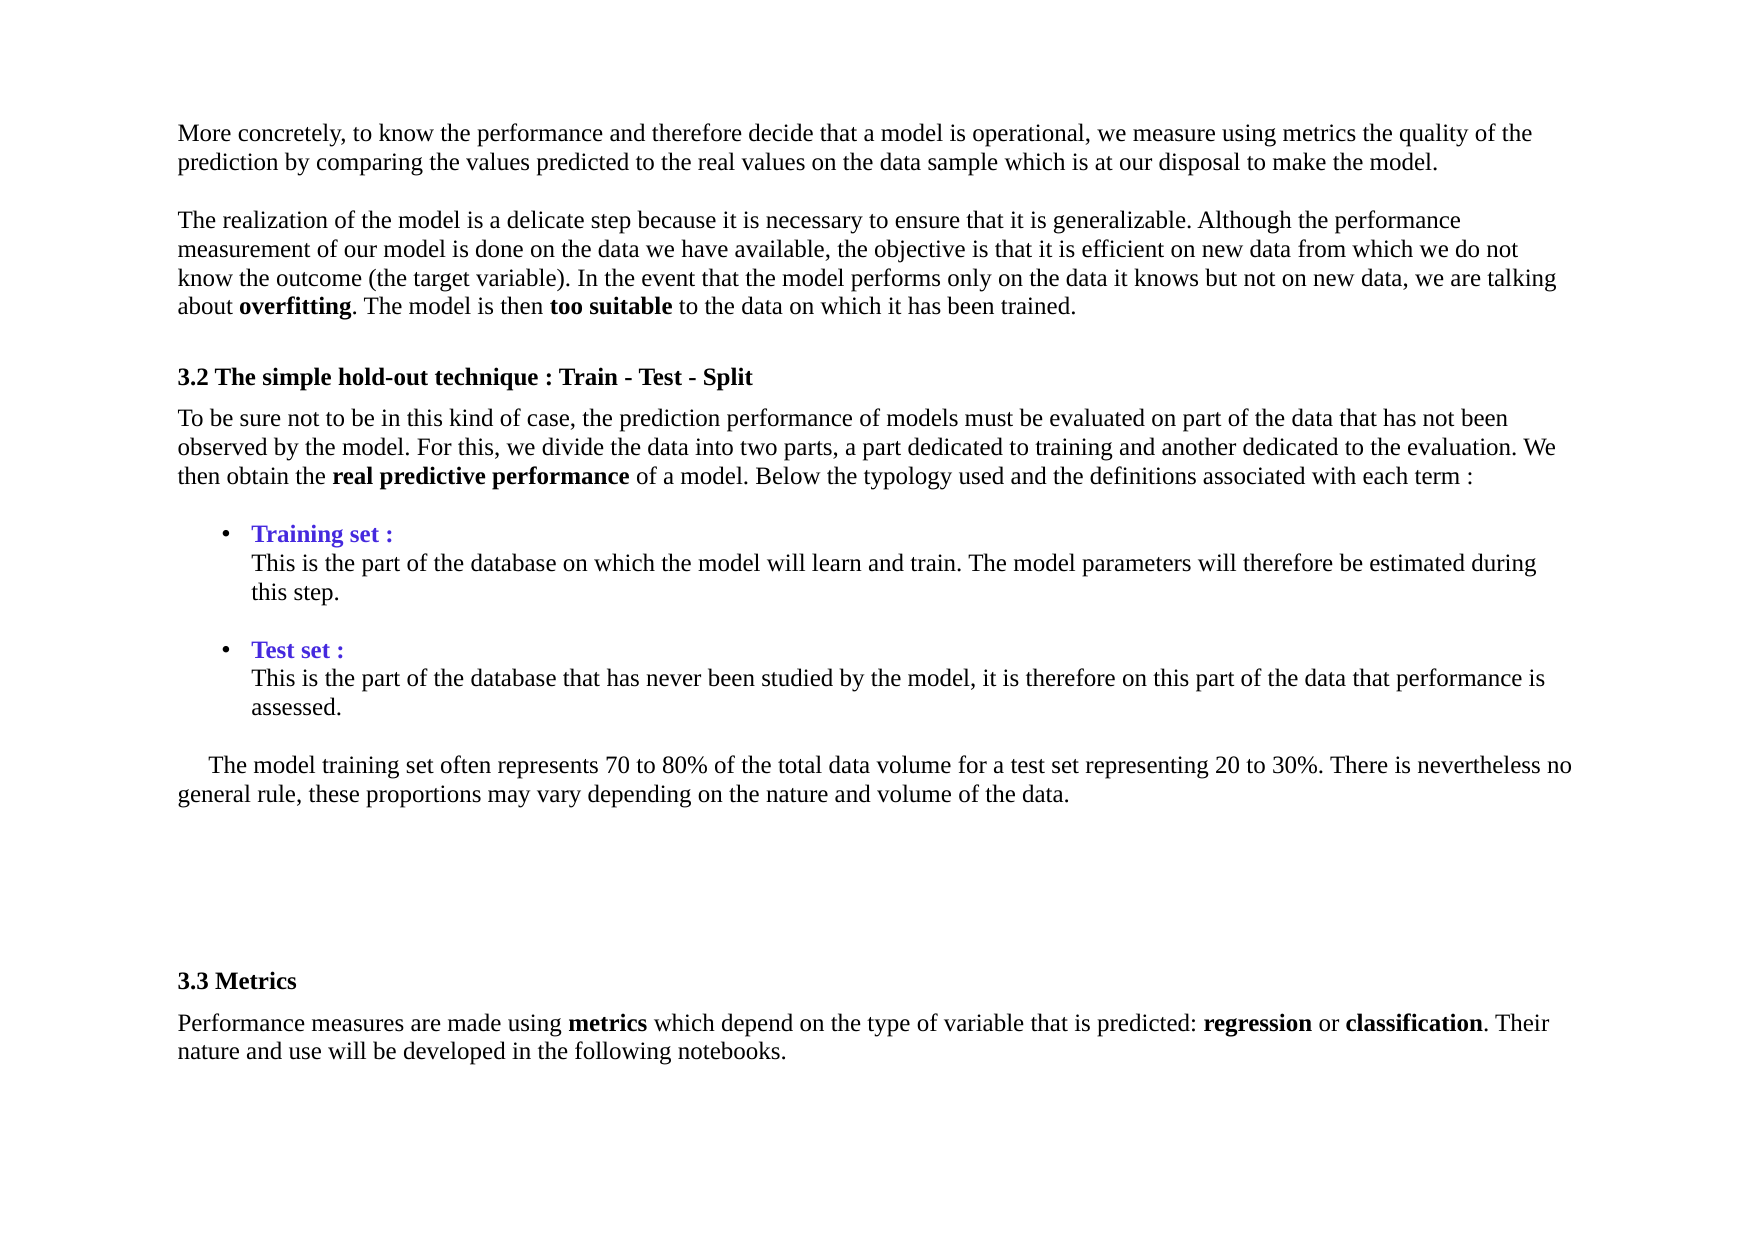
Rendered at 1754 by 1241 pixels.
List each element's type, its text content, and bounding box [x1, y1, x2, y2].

text The realization of the model is a delicate step because it is necessary to ensure that it is generalizable. Although the performance measurement of our model is done on the data we have available, the objective is that it is efficient on new data from which we do not know the outcome (the target variable). In the event that the model performs only on the data it knows but not on new data, we are talking about overfitting. The model is then too suitable to the data on which it has been trained. [177, 205, 1577, 320]
text Performance measures are made using metrics which depend on the type of variable that is predicted: regression or classification. Their nature and use will be developed in the following notebooks. [177, 1008, 1577, 1065]
text More concretely, to know the performance and therefore decide that a model is operational, we measure using metrics the quality of the prediction by comparing the values predicted to the real values on the data sample which is at our disposal to make the model. [177, 118, 1577, 176]
subtitle 3.2 The simple hold-out technique : Train - Test - Split [177, 362, 1577, 391]
subtitle 3.3 Metrics [177, 966, 1577, 995]
text The model training set often represents 70 to 80% of the total data volume for a test set representing 20 to 30%. There is nevertheless no general rule, these proportions may vary depending on the nature and volume of the data. [177, 751, 1577, 808]
text To be sure not to be in this kind of case, the prediction performance of models must be evaluated on part of the data that has not been observed by the model. For this, we divide the data into two parts, a part dedicated to training and another dedicated to the evaluation. We then obtain the real predictive performance of a model. Below the typology used and the definitions associated with each term : [177, 403, 1577, 489]
list Test set : This is the part of the database that has never been studied by the model, it is therefore on this part of the data that performance is assessed. [222, 635, 1577, 721]
list Training set : This is the part of the database on which the model will learn and train. The model parameters will therefore be estimated during this step. [222, 519, 1577, 605]
